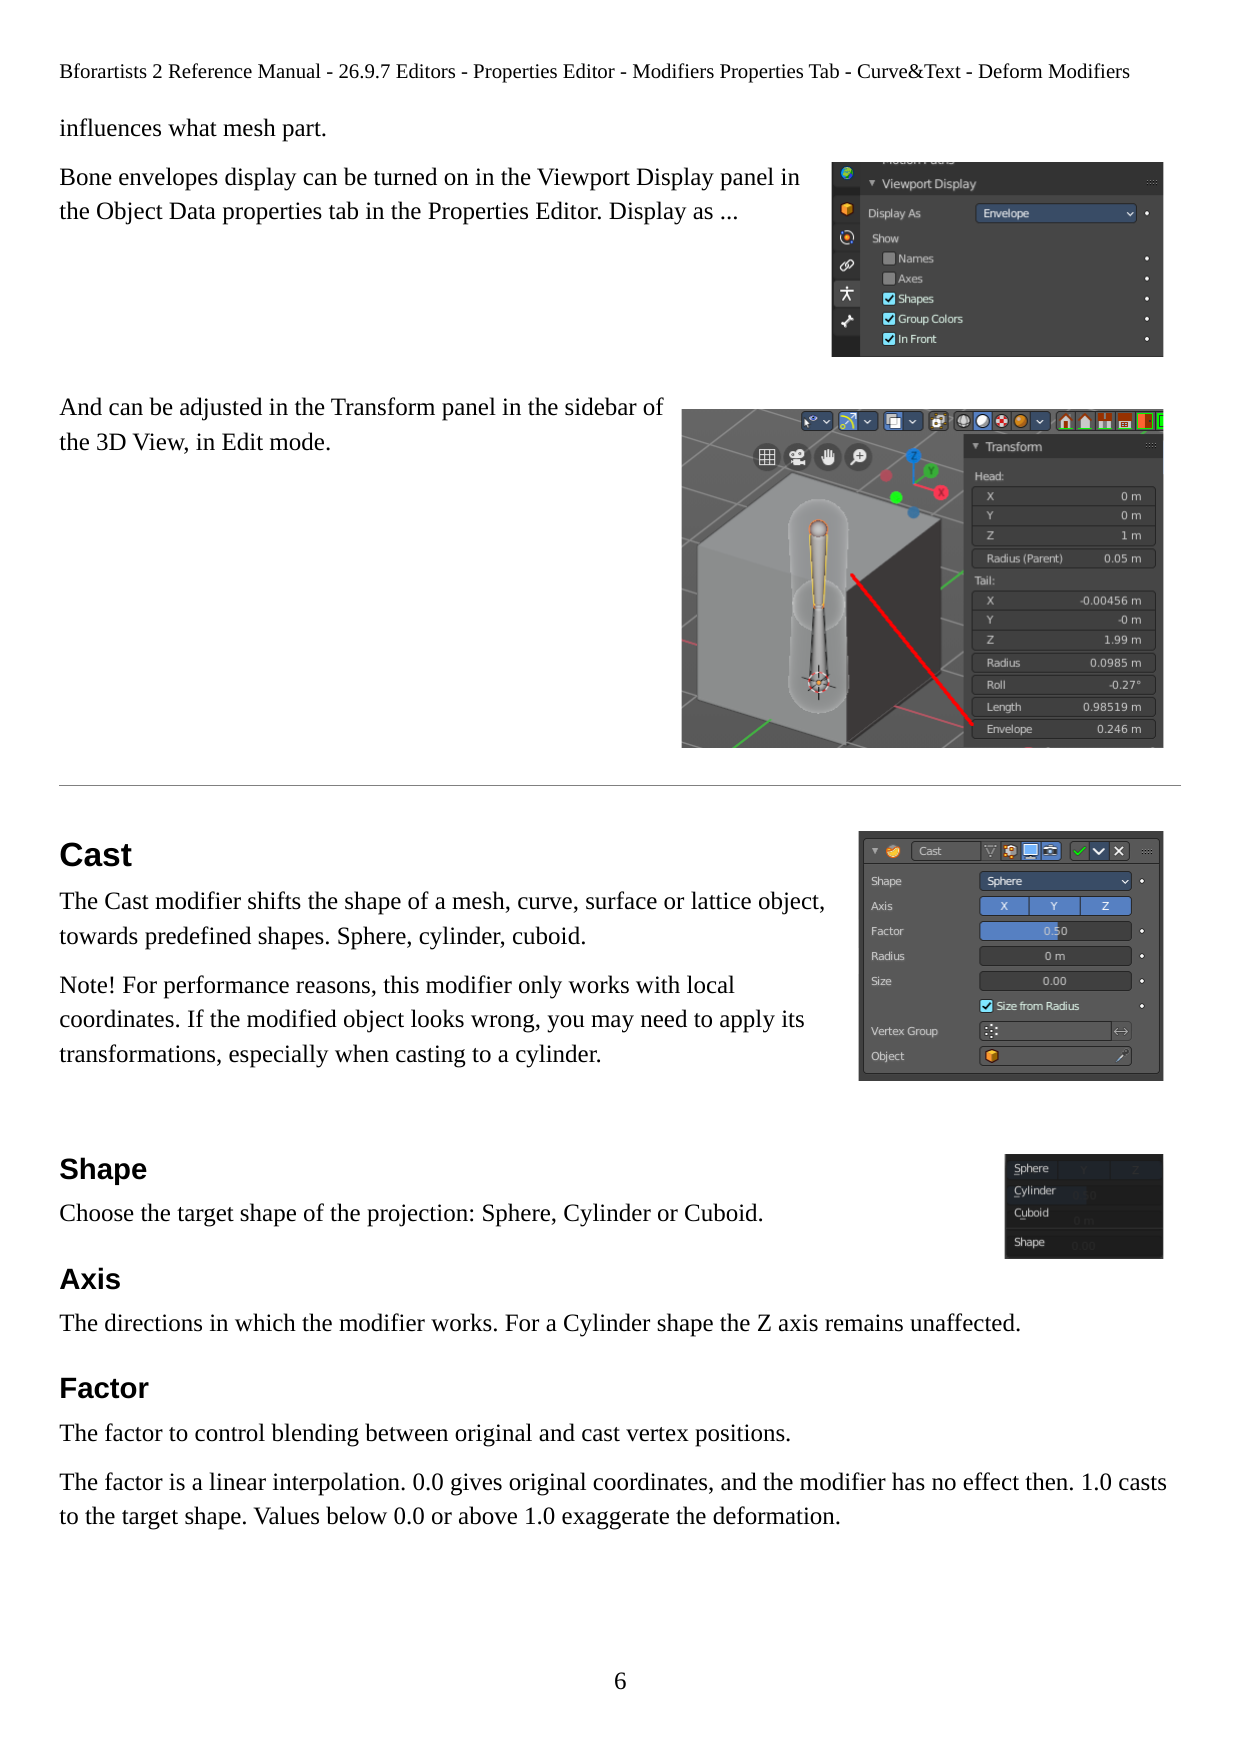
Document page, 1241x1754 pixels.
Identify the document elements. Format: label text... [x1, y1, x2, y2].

subtitle Axis [59, 1262, 1181, 1295]
picture [858, 831, 1164, 1081]
subtitle Shape [59, 1152, 1181, 1185]
subtitle [1164, 835, 1181, 874]
text Bone envelopes display can be turned on in the Viewport Display panel in the Object Data properties tab in the Properties Editor. Display as ... [59, 162, 831, 225]
subtitle Factor [59, 1371, 1181, 1405]
picture [831, 162, 1164, 357]
text The Cast modifier shifts the shape of a mesh, curve, surface or lattice object, towards predefined shapes. Sphere, cylinder, cuboid. [59, 886, 858, 950]
text Note! For performance reasons, this modifier only works with local coordinates. If the modified object looks wrong, you may need to apply its transformations, especially when casting to a cylinder. [59, 970, 858, 1068]
text The factor is a linear interpolation. 0.0 gives original coordinates, and the modifier has no effect then. 1.0 casts to the target shape. Values below 0.0 or above 1.0 exaggerate the deformation. [59, 1467, 1181, 1530]
text And can be adjusted in the Transform panel in the sidebar of the 3D View, in Edit mode. [59, 392, 1181, 456]
subtitle Cast [59, 835, 858, 874]
picture [681, 409, 1164, 748]
text The factor to control blending between original and cast vertex positions. [59, 1418, 1181, 1446]
picture [1004, 1154, 1164, 1259]
text Choose the target shape of the projection: Sphere, Cylinder or Cuboid. [59, 1198, 1004, 1227]
text influences what mesh part. [59, 113, 1181, 141]
text The directions in which the modifier works. For a Cylinder shape the Z axis remains unaffected. [59, 1308, 1181, 1337]
